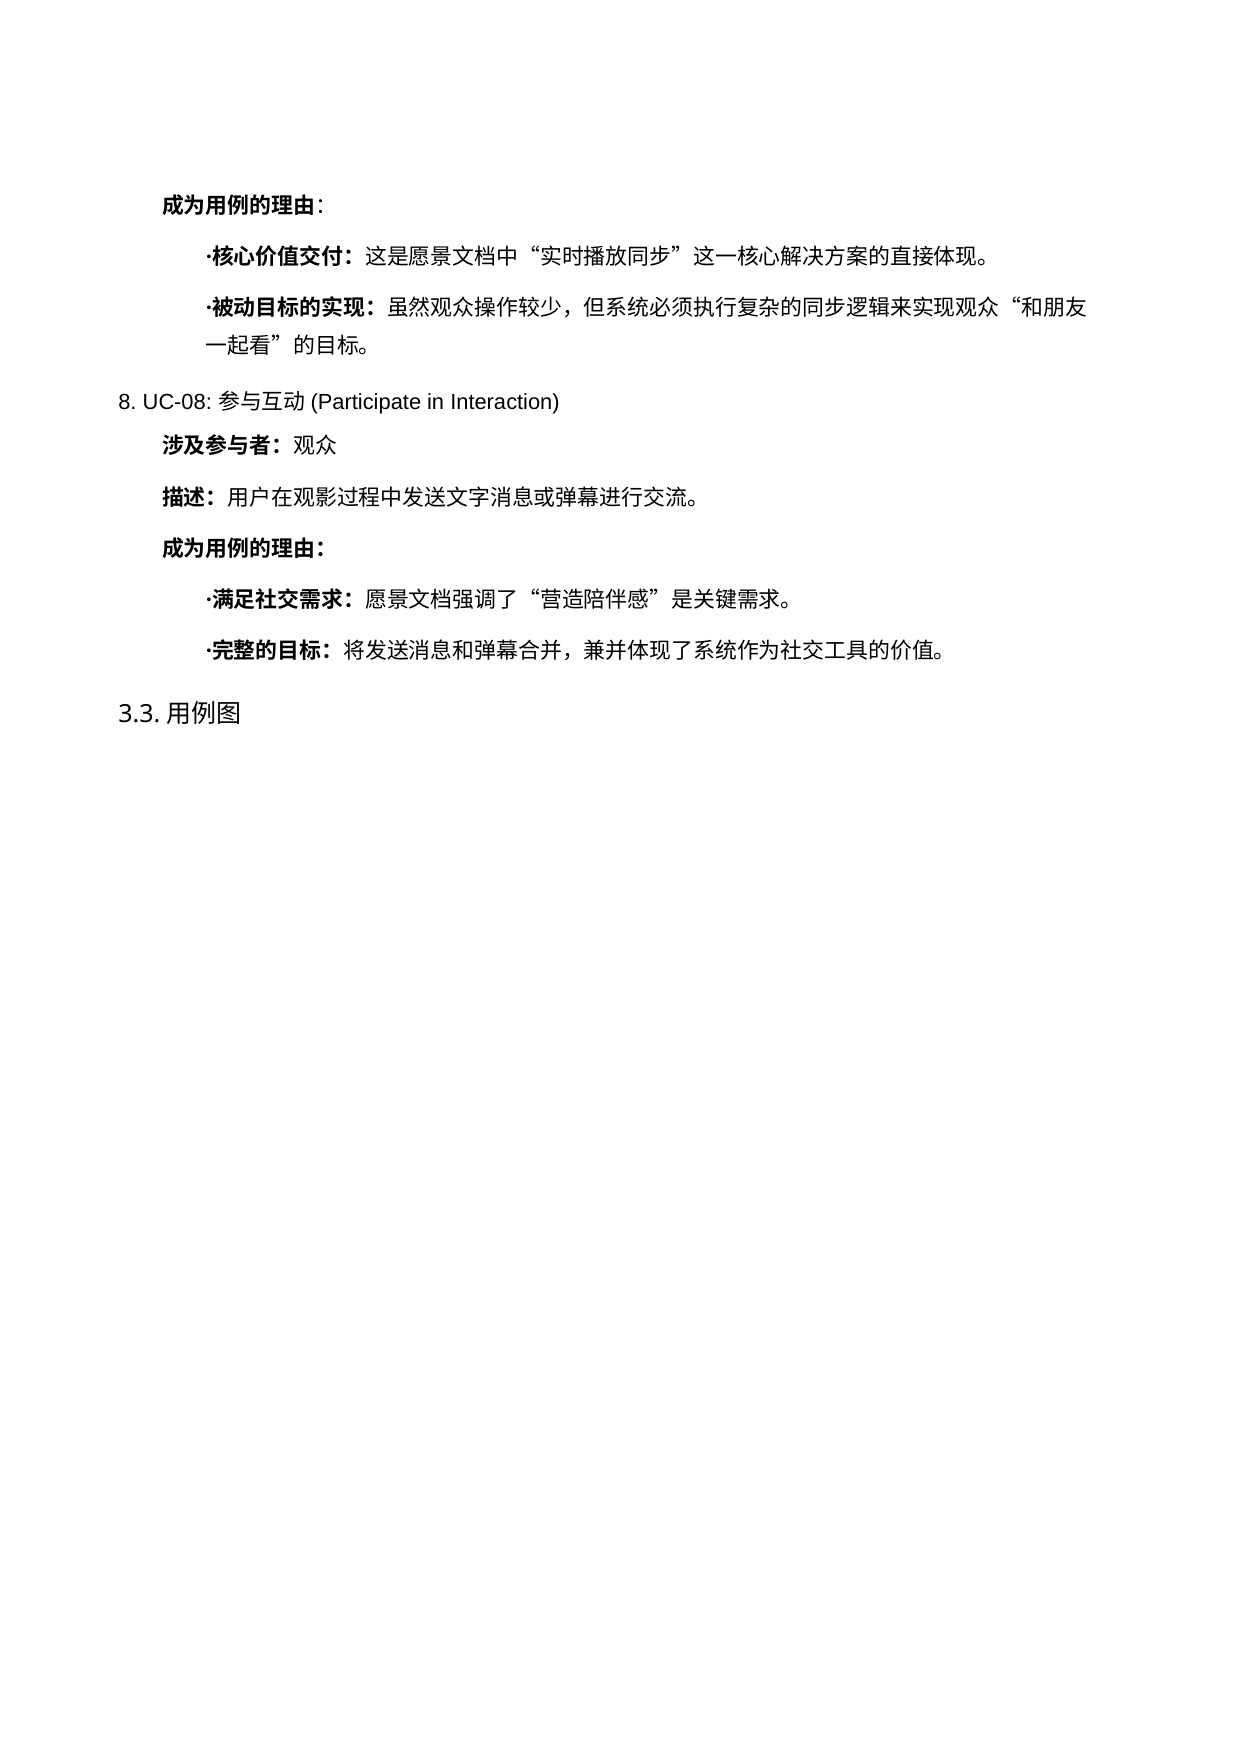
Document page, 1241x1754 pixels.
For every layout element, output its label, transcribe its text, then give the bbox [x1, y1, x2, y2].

text ·满足社交需求：愿景文档强调了“营造陪伴感”是关键需求。 [118, 582, 1122, 613]
subtitle 用例图 [118, 693, 1122, 730]
text ·完整的目标：将发送消息和弹幕合并，兼并体现了系统作为社交工具的价值。 [118, 633, 1122, 664]
text 描述：用户在观影过程中发送文字消息或弹幕进行交流。 [118, 479, 1122, 511]
text ·核心价值交付：这是愿景文档中“实时播放同步”这一核心解决方案的直接体现。 [118, 239, 1122, 270]
subtitle UC-08: 参与互动 (Participate in Interaction) [118, 384, 1122, 416]
text ·被动目标的实现：虽然观众操作较少，但系统必须执行复杂的同步逻辑来实现观众“和朋友 一起看”的目标。 [118, 290, 1122, 359]
text 成为用例的理由： [118, 188, 1122, 219]
text 涉及参与者：观众 [118, 428, 1122, 460]
text 成为用例的理由： [118, 531, 1122, 562]
